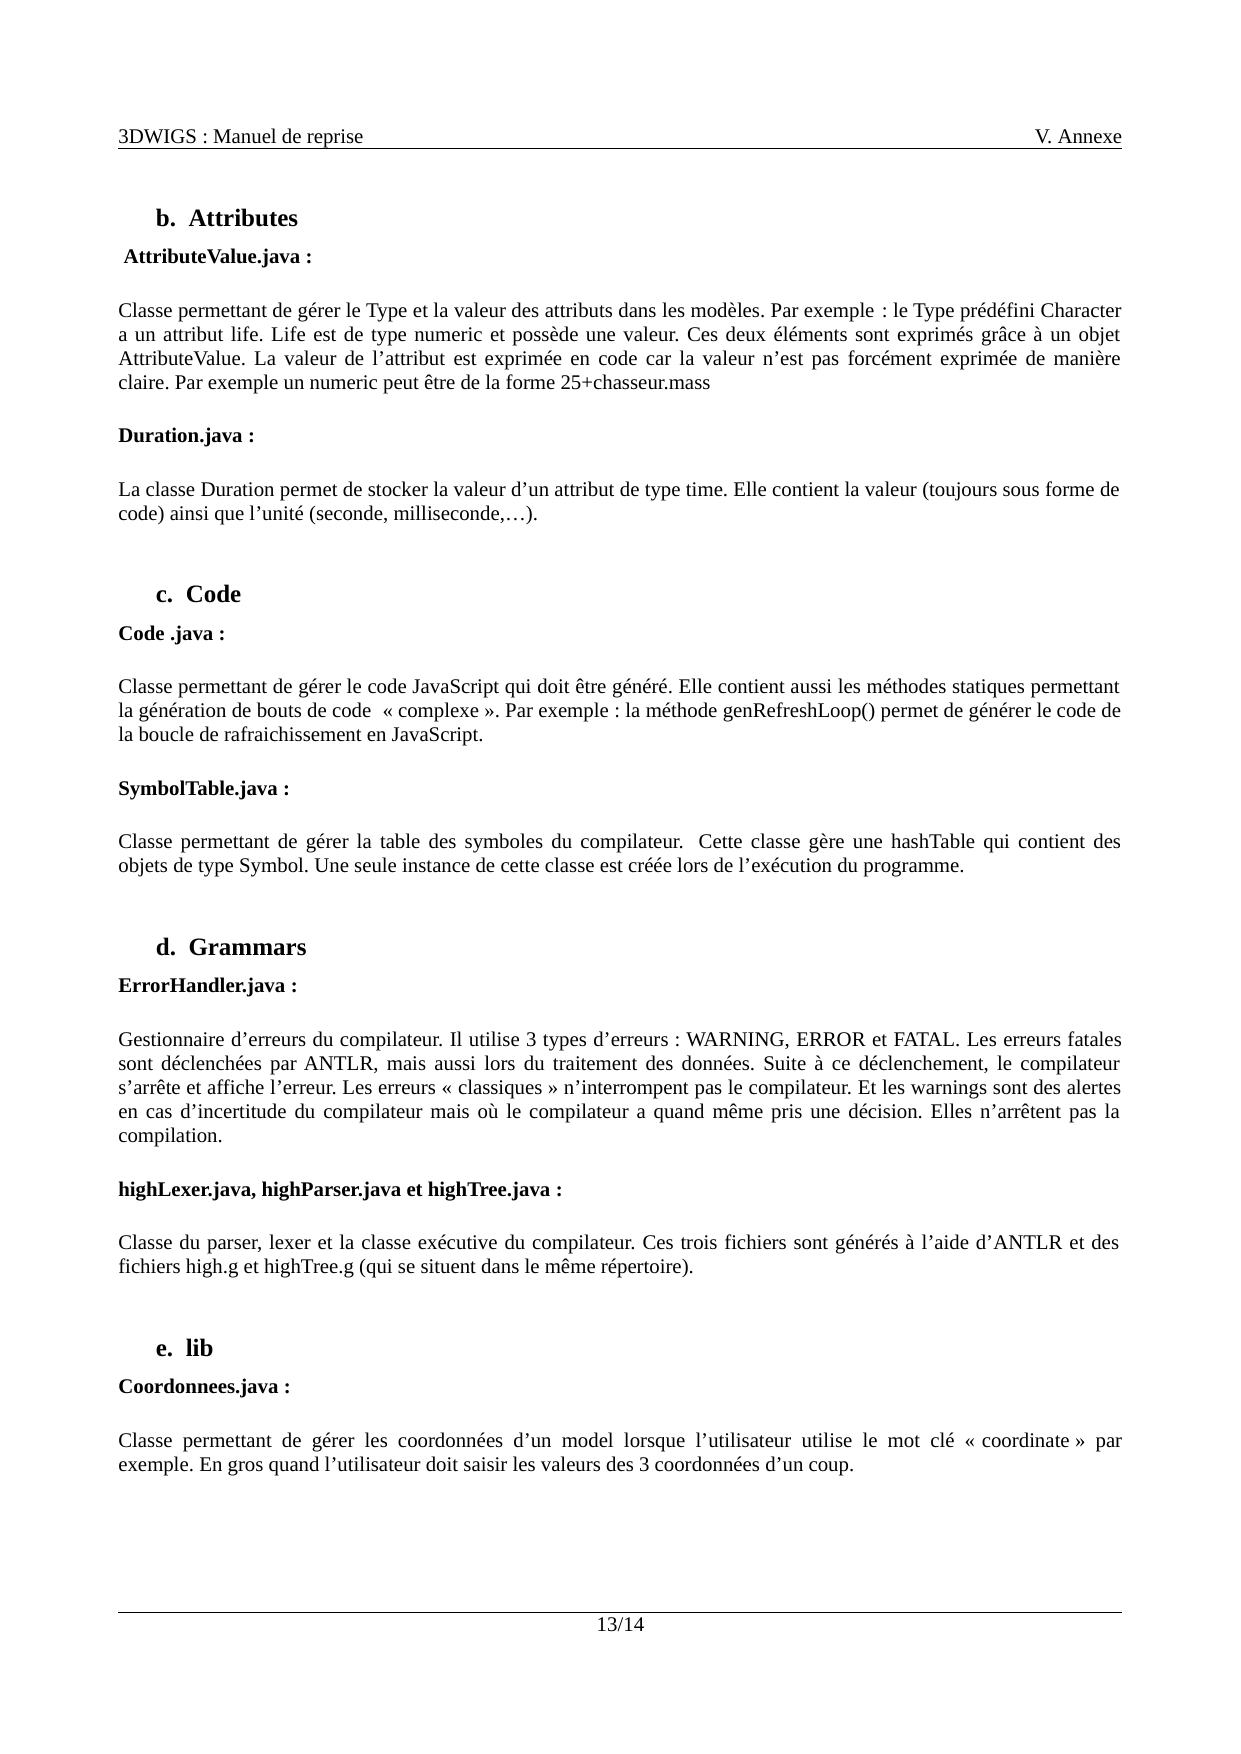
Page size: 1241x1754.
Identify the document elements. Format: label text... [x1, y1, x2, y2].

text highLexer.java, highParser.java et highTree.java : [118, 1177, 1122, 1201]
text La classe Duration permet de stocker la valeur d’un attribut de type time. Elle contient la valeur (toujours sous forme de code) ainsi que l’unité (seconde, milliseconde,…). [118, 477, 1122, 525]
text AttributeValue.java : [118, 244, 1122, 268]
text Classe permettant de gérer le Type et la valeur des attributs dans les modèles. Par exemple : le Type prédéfini Character a un attribut life. Life est de type numeric et possède une valeur. Ces deux éléments sont exprimés grâce à un objet AttributeValue. La valeur de l’attribut est exprimée en code car la valeur n’est pas forcément exprimée de manière claire. Par exemple un numeric peut être de la forme 25+chasseur.mass [118, 297, 1122, 394]
text Code .java : [118, 621, 1122, 645]
subtitle Attributes [118, 203, 1122, 231]
subtitle Code [118, 579, 1122, 608]
text Classe permettant de gérer les coordonnées d’un model lorsque l’utilisateur utilise le mot clé « coordinate » par exemple. En gros quand l’utilisateur doit saisir les valeurs des 3 coordonnées d’un coup. [118, 1427, 1122, 1476]
subtitle lib [118, 1333, 1122, 1361]
text Classe permettant de gérer la table des symboles du compilateur. Cette classe gère une hashTable qui contient des objets de type Symbol. Une seule instance de cette classe est créée lors de l’exécution du programme. [118, 829, 1122, 877]
text Classe permettant de gérer le code JavaScript qui doit être généré. Elle contient aussi les méthodes statiques permettant la génération de bouts de code « complexe ». Par exemple : la méthode genRefreshLoop() permet de générer le code de la boucle de rafraichissement en JavaScript. [118, 674, 1122, 746]
subtitle Grammars [118, 932, 1122, 961]
text Coordonnees.java : [118, 1374, 1122, 1398]
text Gestionnaire d’erreurs du compilateur. Il utilise 3 types d’erreurs : WARNING, ERROR et FATAL. Les erreurs fatales sont déclenchées par ANTLR, mais aussi lors du traitement des données. Suite à ce déclenchement, le compilateur s’arrête et affiche l’erreur. Les erreurs « classiques » n’interrompent pas le compilateur. Et les warnings sont des alertes en cas d’incertitude du compilateur mais où le compilateur a quand même pris une décision. Elles n’arrêtent pas la compilation. [118, 1027, 1122, 1147]
text SymbolTable.java : [118, 776, 1122, 800]
text Classe du parser, lexer et la classe exécutive du compilateur. Ces trois fichiers sont générés à l’aide d’ANTLR et des fichiers high.g et highTree.g (qui se situent dans le même répertoire). [118, 1230, 1122, 1278]
text Duration.java : [118, 423, 1122, 447]
text ErrorHandler.java : [118, 973, 1122, 997]
